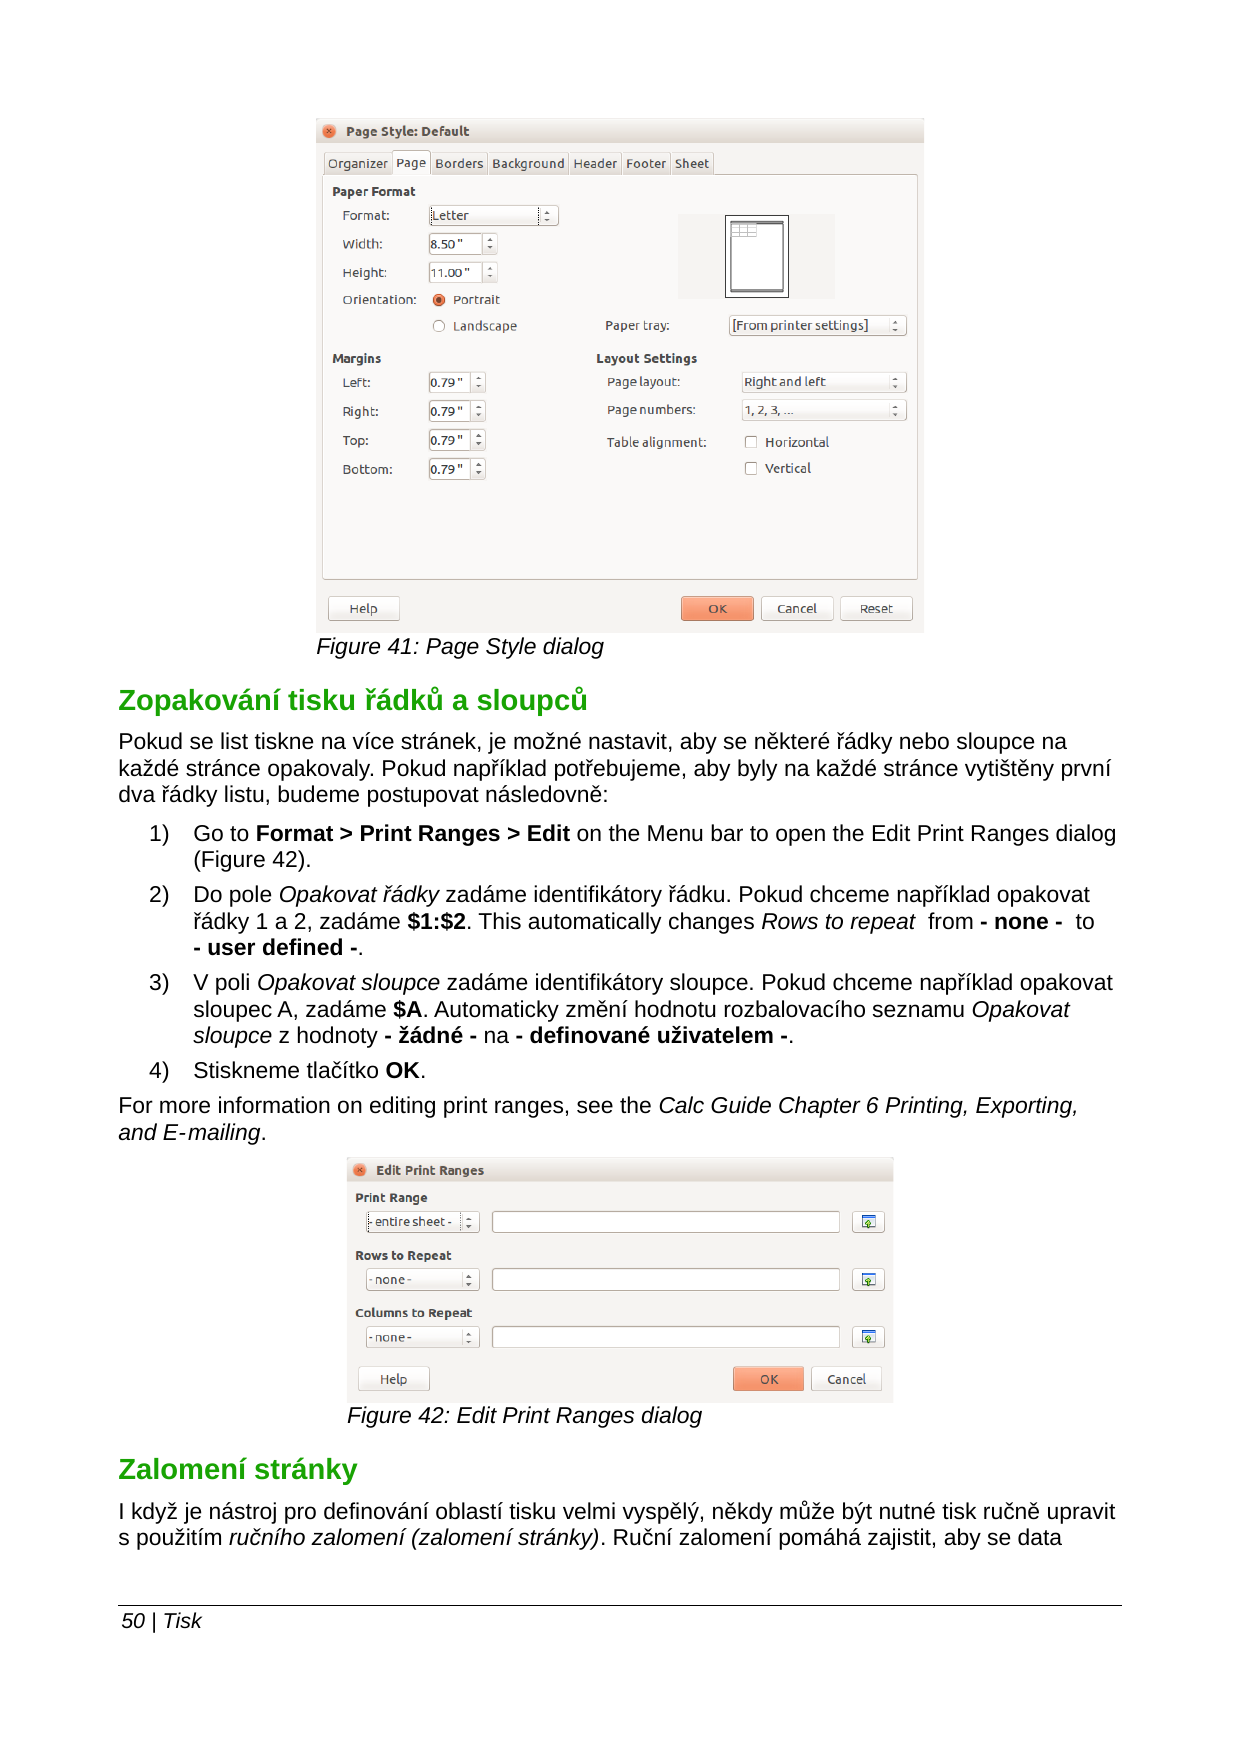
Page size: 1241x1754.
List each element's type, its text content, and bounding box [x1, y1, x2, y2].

subtitle Zopakování tisku řádků a sloupců [118, 683, 1122, 717]
text Pokud se list tiskne na více stránek, je možné nastavit, aby se některé řádky nebo sloupce na každé stránce opakovaly. Pokud například potřebujeme, aby byly na každé stránce vytištěny první dva řádky listu, budeme postupovat následovně: [118, 728, 1122, 807]
picture [316, 118, 925, 633]
list V poli Opakovat sloupce zadáme identifikátory sloupce. Pokud chceme například opakovat sloupec A, zadáme $A. Automaticky změní hodnotu rozbalovacího seznamu Opakovat sloupce z hodnoty - žádné - na - definované uživatelem -. [169, 969, 1122, 1048]
text I když je nástroj pro definování oblastí tisku velmi vyspělý, někdy může být nutné tisk ručně upravit s použitím ručního zalomení (zalomení stránky). Ruční zalomení pomáhá zajistit, aby se data [118, 1498, 1122, 1550]
list Do pole Opakovat řádky zadáme identifikátory řádku. Pokud chceme například opakovat řádky 1 a 2, zadáme $1:$2. This automatically changes Rows to repeat from - none - to - user defined -. [169, 881, 1122, 961]
text For more information on editing print ranges, see the Calc Guide Chapter 6 Printing, Exporting, and E‑mailing. [118, 1092, 1122, 1145]
list Stiskneme tlačítko OK. [169, 1057, 1122, 1084]
text Figure 42: Edit Print Ranges dialog [347, 1403, 893, 1429]
list Go to Format > Print Ranges > Edit on the Menu bar to open the Edit Print Ranges dialog (Figure 42). [169, 820, 1122, 873]
picture [346, 1157, 894, 1403]
text Figure 41: Page Style dialog [316, 633, 924, 659]
subtitle Zalomení stránky [118, 1452, 1122, 1486]
